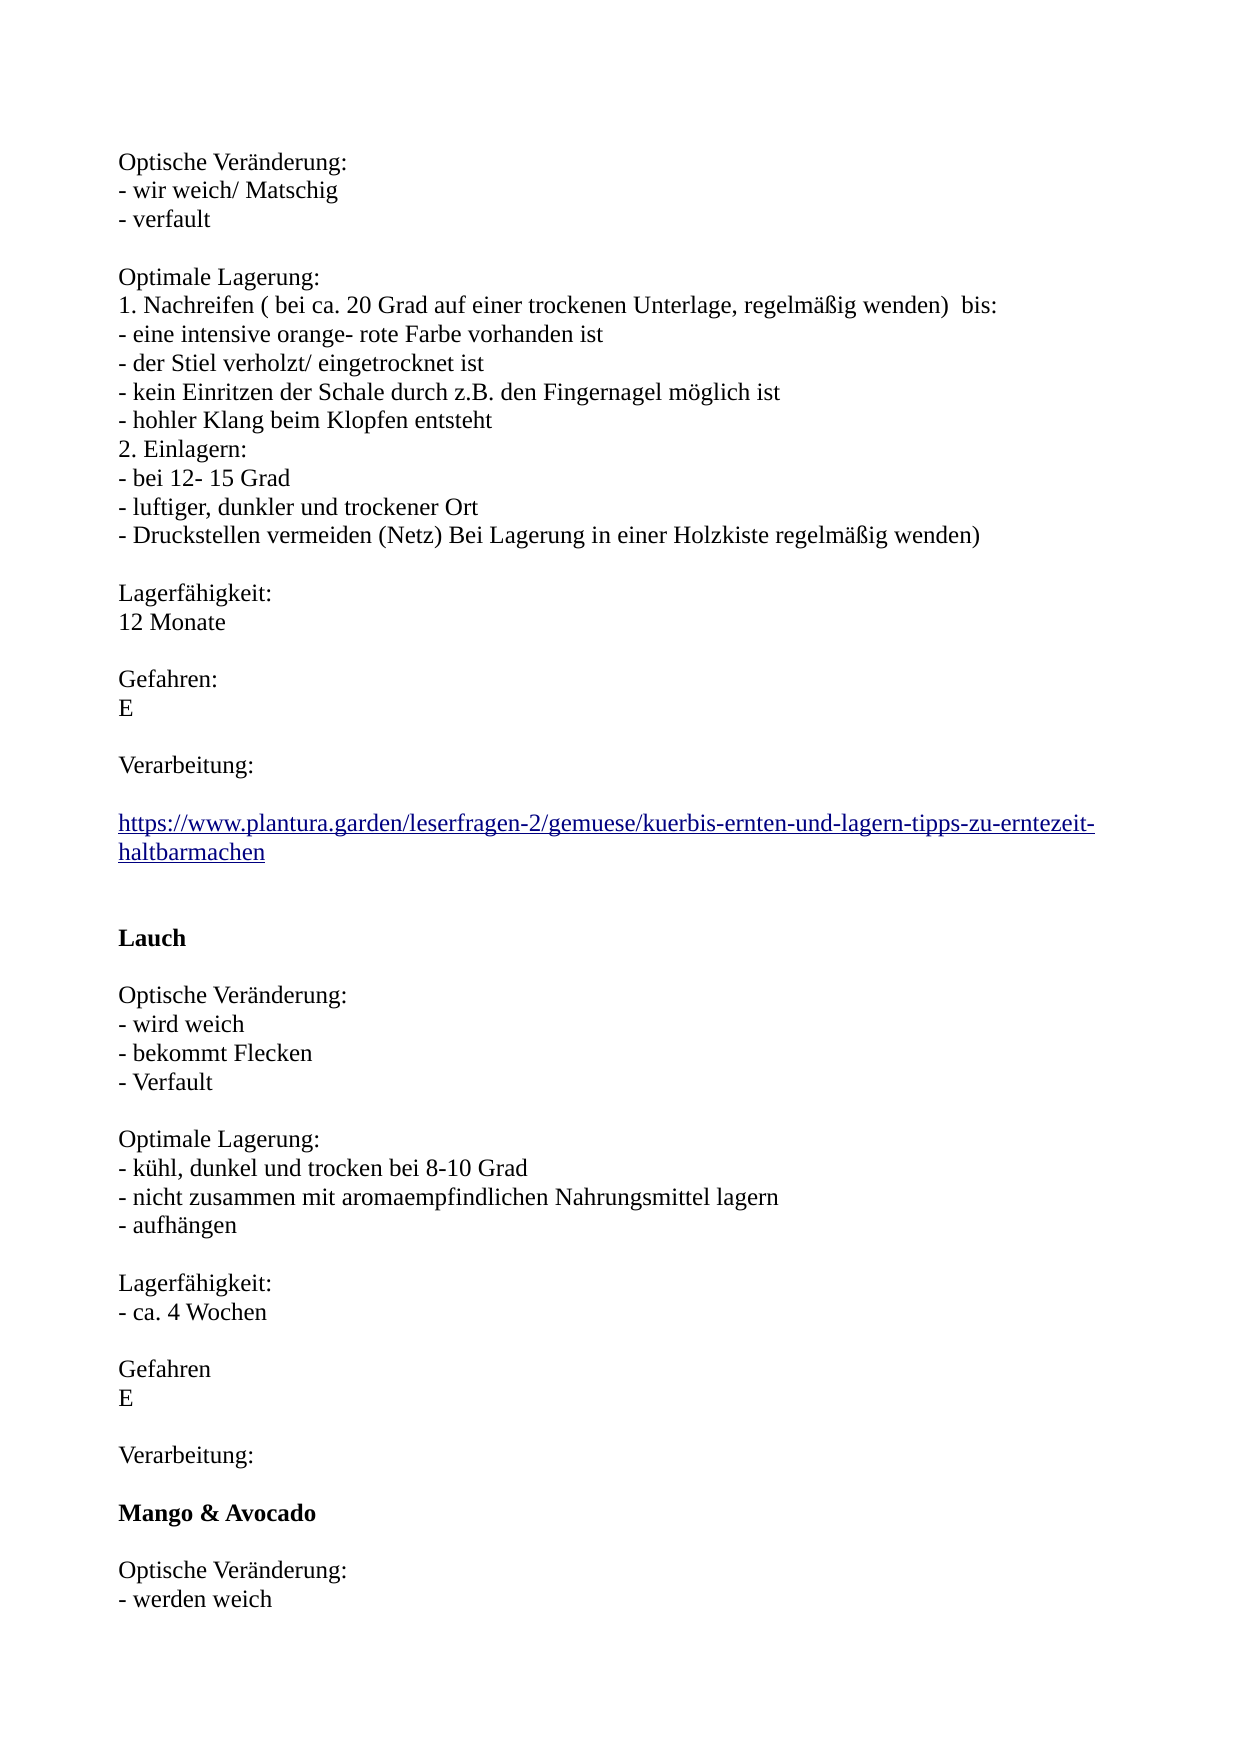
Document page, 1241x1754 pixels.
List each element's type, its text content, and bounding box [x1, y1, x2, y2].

text 2. Einlagern: [118, 434, 1122, 463]
text Optimale Lagerung: [118, 1124, 1122, 1153]
text Lagerfähigkeit: [118, 578, 1122, 607]
text E [118, 693, 1122, 722]
text - nicht zusammen mit aromaempfindlichen Nahrungsmittel lagern [118, 1182, 1122, 1211]
text - kühl, dunkel und trocken bei 8-10 Grad [118, 1153, 1122, 1182]
text Optimale Lagerung: [118, 262, 1122, 291]
text - wir weich/ Matschig [118, 176, 1122, 204]
text Lauch [118, 923, 1122, 952]
text Optische Veränderung: [118, 147, 1122, 176]
text Verarbeitung: [118, 1441, 1122, 1469]
text https://www.plantura.garden/leserfragen-2/gemuese/kuerbis-ernten-und-lagern-tipps-zu-erntezeit-haltbarmachen [118, 808, 1122, 866]
text - Druckstellen vermeiden (Netz) Bei Lagerung in einer Holzkiste regelmäßig wenden) [118, 521, 1122, 549]
text Optische Veränderung: [118, 981, 1122, 1009]
text Mango & Avocado [118, 1498, 1122, 1527]
text - bei 12- 15 Grad [118, 463, 1122, 492]
text Optische Veränderung: [118, 1556, 1122, 1584]
text 12 Monate [118, 607, 1122, 636]
text - aufhängen [118, 1211, 1122, 1239]
text - der Stiel verholzt/ eingetrocknet ist [118, 348, 1122, 377]
text - ca. 4 Wochen [118, 1297, 1122, 1326]
text - eine intensive orange- rote Farbe vorhanden ist [118, 319, 1122, 348]
text - bekommt Flecken [118, 1038, 1122, 1067]
text - wird weich [118, 1009, 1122, 1038]
text 1. Nachreifen ( bei ca. 20 Grad auf einer trockenen Unterlage, regelmäßig wenden) bis: [118, 291, 1122, 319]
text - hohler Klang beim Klopfen entsteht [118, 406, 1122, 434]
text - luftiger, dunkler und trockener Ort [118, 492, 1122, 521]
text E [118, 1383, 1122, 1412]
text Gefahren [118, 1354, 1122, 1383]
text - kein Einritzen der Schale durch z.B. den Fingernagel möglich ist [118, 377, 1122, 406]
text - Verfault [118, 1067, 1122, 1096]
text Verarbeitung: [118, 751, 1122, 779]
text - werden weich [118, 1584, 1122, 1613]
text Lagerfähigkeit: [118, 1268, 1122, 1297]
text Gefahren: [118, 664, 1122, 693]
text - verfault [118, 204, 1122, 233]
